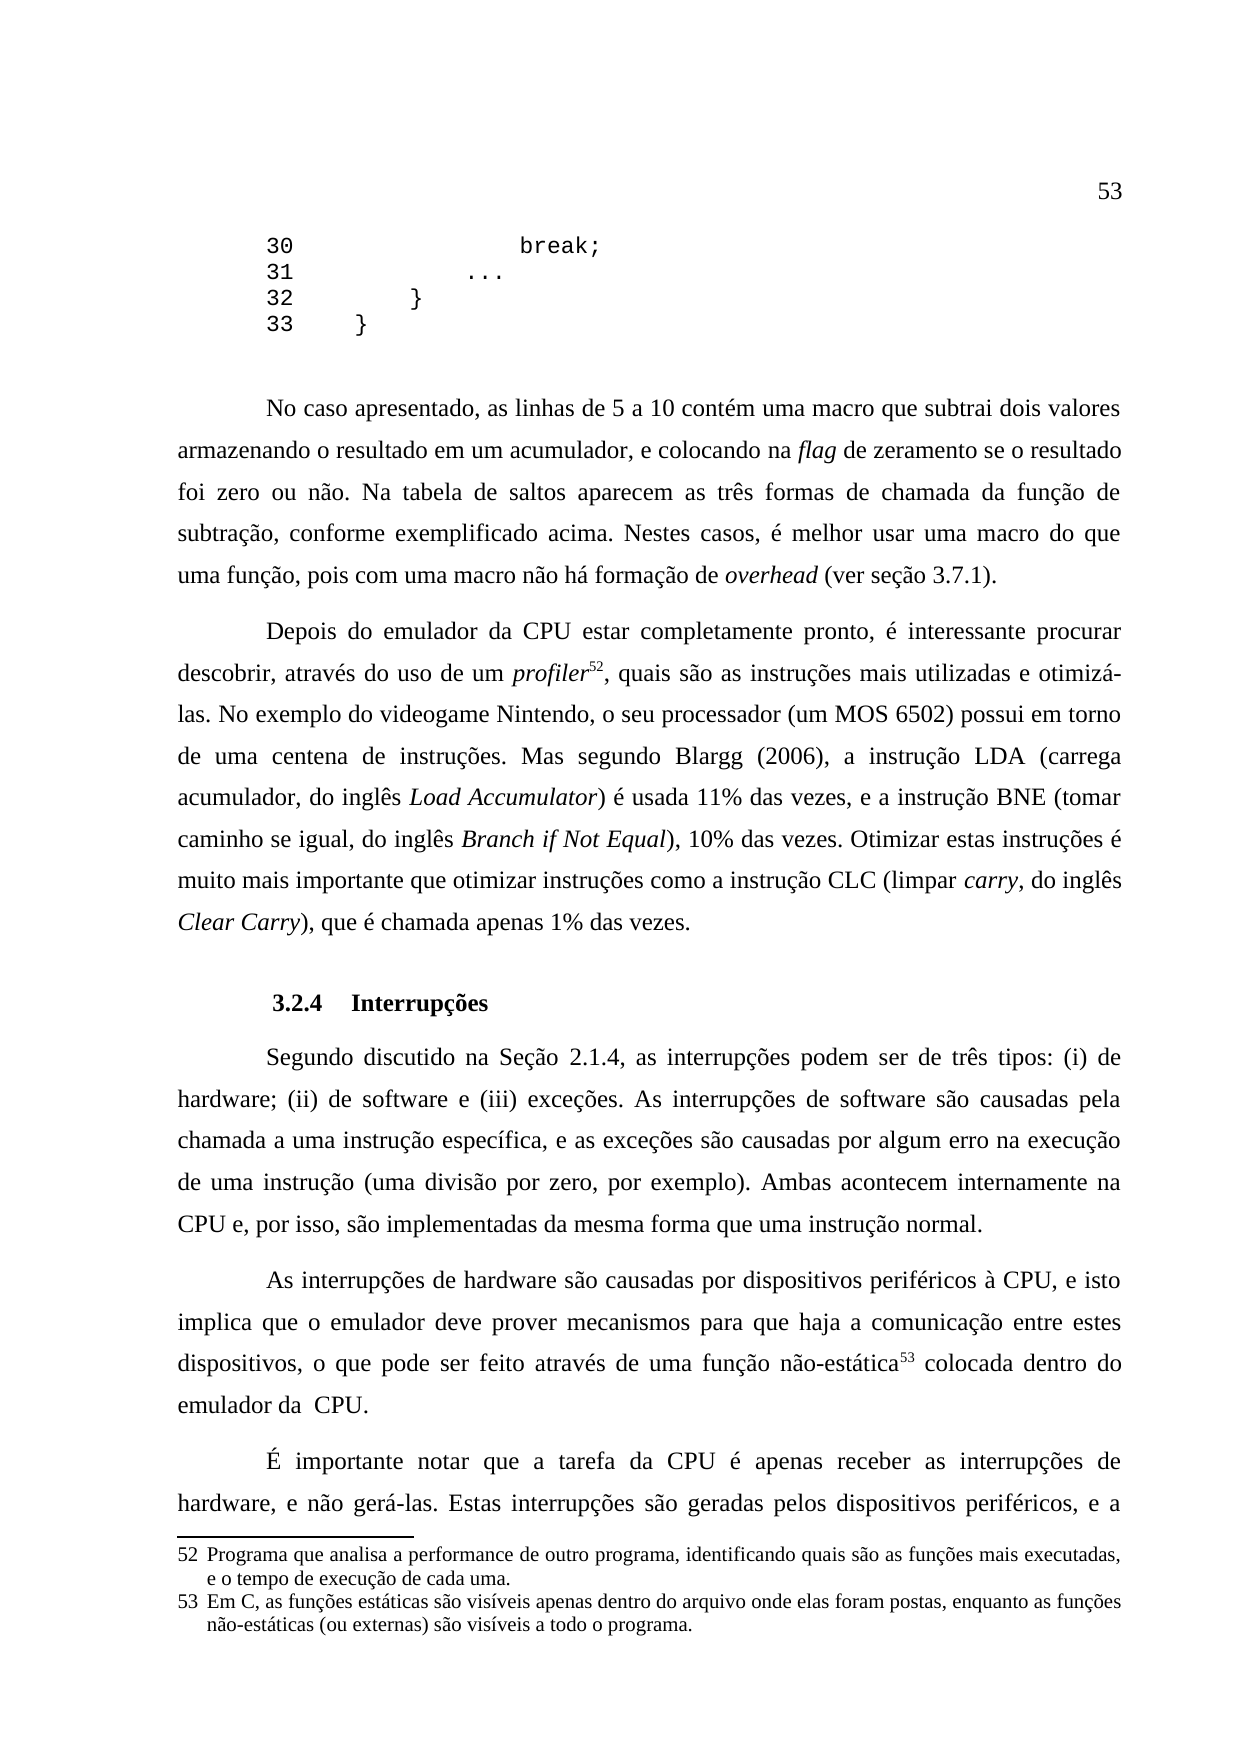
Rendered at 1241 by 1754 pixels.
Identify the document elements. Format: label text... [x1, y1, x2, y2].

text Depois do emulador da CPU estar completamente pronto, é interessante procurar descobrir, através do uso de um profiler, quais são as instruções mais utilizadas e otimizá-las. No exemplo do videogame Nintendo, o seu processador (um MOS 6502) possui em torno de uma centena de instruções. Mas segundo Blargg (2006), a instrução LDA (carrega acumulador, do inglês Load Accumulator) é usada 11% das vezes, e a instrução BNE (tomar caminho se igual, do inglês Branch if Not Equal), 10% das vezes. Otimizar estas instruções é muito mais importante que otimizar instruções como a instrução CLC (limpar carry, do inglês Clear Carry), que é chamada apenas 1% das vezes. BLARGG, 2006 [177, 617, 1122, 936]
list } [266, 312, 1122, 338]
text Em C, as funções estáticas são visíveis apenas dentro do arquivo onde elas foram postas, enquanto as funções não-estáticas (ou externas) são visíveis a todo o programa. [177, 1589, 1122, 1636]
list break; [266, 234, 1122, 260]
text Programa que analisa a performance de outro programa, identificando quais são as funções mais executadas, e o tempo de execução de cada uma. [177, 1543, 1122, 1589]
list ... [266, 260, 1122, 286]
text Segundo discutido na Seção 2.1.4, as interrupções podem ser de três tipos: (i) de hardware; (ii) de software e (iii) exceções. As interrupções de software são causadas pela chamada a uma instrução específica, e as exceções são causadas por algum erro na execução de uma instrução (uma divisão por zero, por exemplo). Ambas acontecem internamente na CPU e, por isso, são implementadas da mesma forma que uma instrução normal. [177, 1043, 1122, 1237]
text É importante notar que a tarefa da CPU é apenas receber as interrupções de hardware, e não gerá-las. Estas interrupções são geradas pelos dispositivos periféricos, e a [177, 1447, 1122, 1516]
subtitle Interrupções [177, 989, 1122, 1017]
text As interrupções de hardware são causadas por dispositivos periféricos à CPU, e isto implica que o emulador deve prover mecanismos para que haja a comunicação entre estes dispositivos, o que pode ser feito através de uma função não-estática colocada dentro do emulador da CPU. [177, 1266, 1122, 1418]
text No caso apresentado, as linhas de 5 a 10 contém uma macro que subtrai dois valores armazenando o resultado em um acumulador, e colocando na flag de zeramento se o resultado foi zero ou não. Na tabela de saltos aparecem as três formas de chamada da função de subtração, conforme exemplificado acima. Nestes casos, é melhor usar uma macro do que uma função, pois com uma macro não há formação de overhead (ver seção 3.7.1). [177, 394, 1122, 588]
list } [266, 286, 1122, 312]
